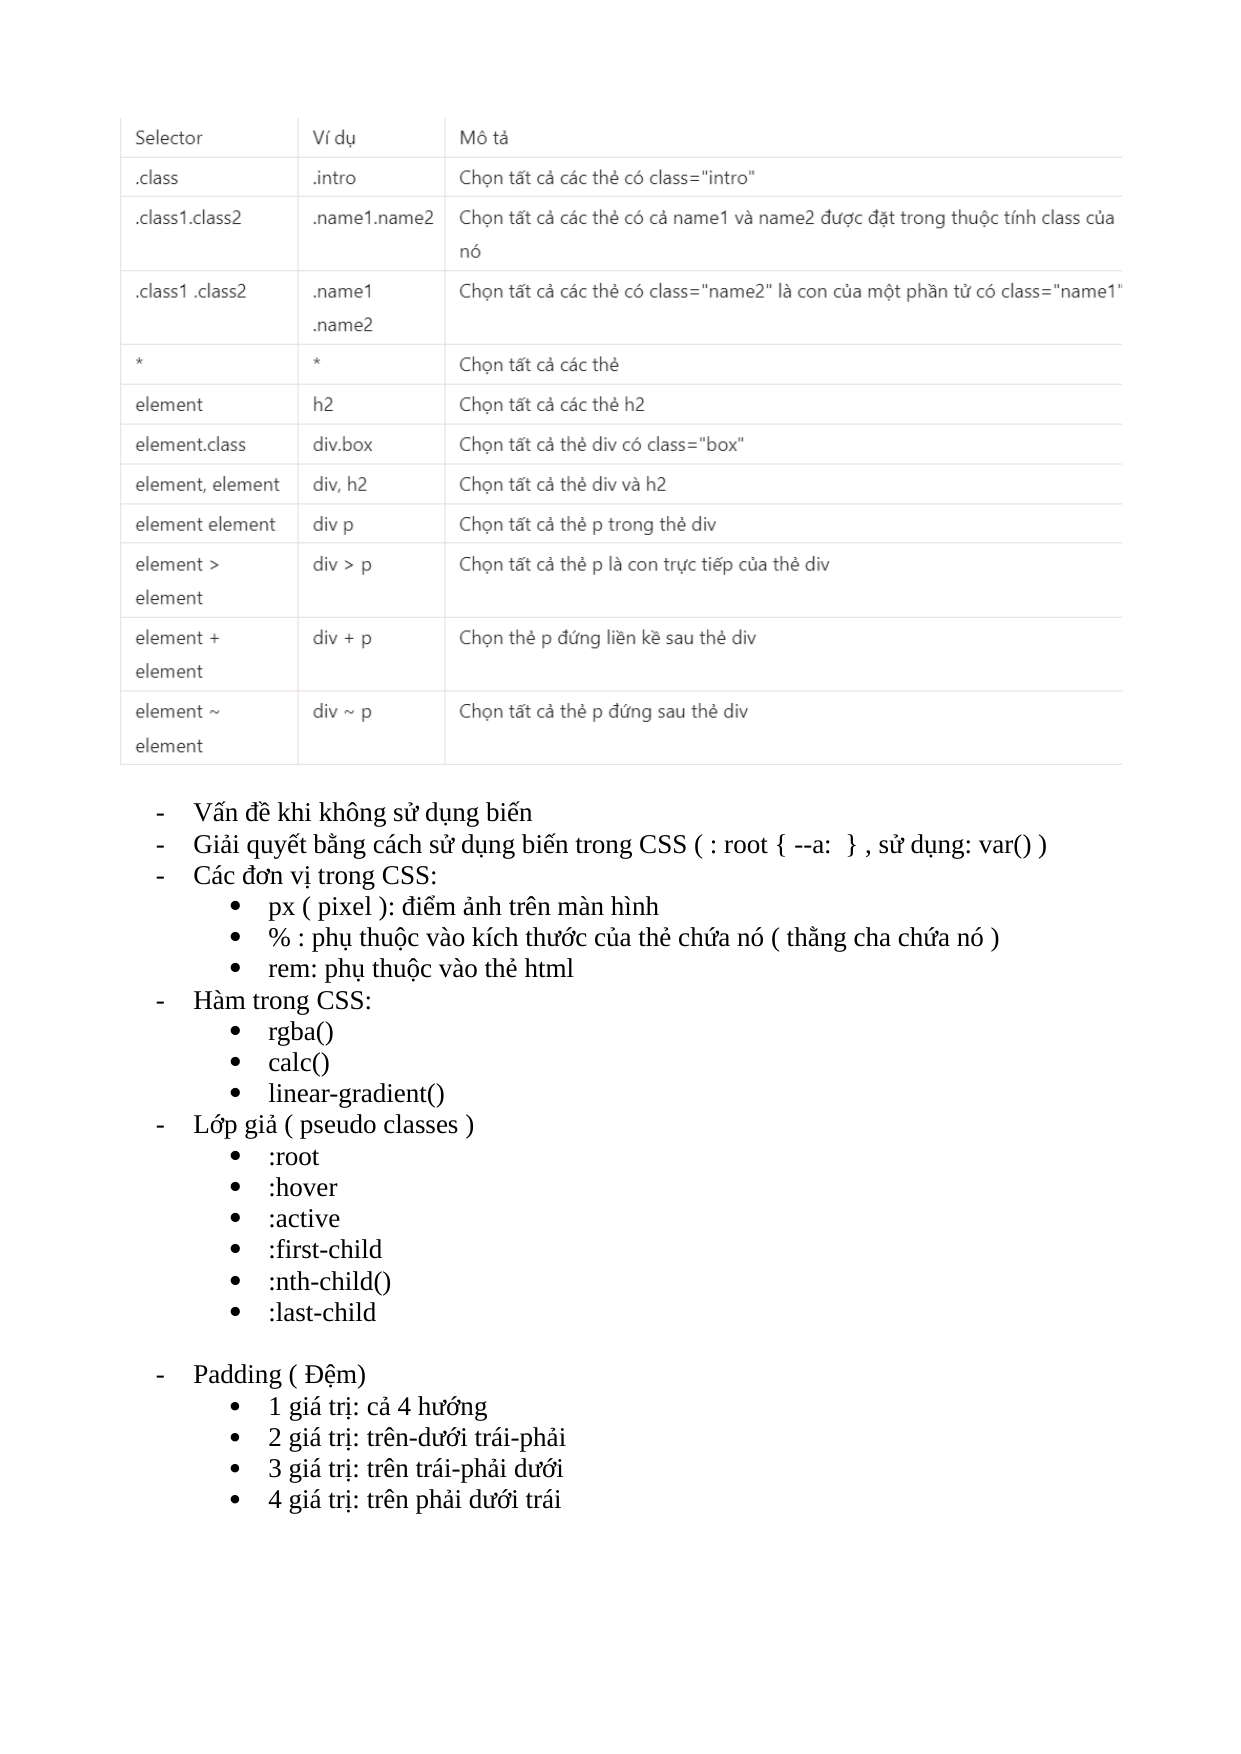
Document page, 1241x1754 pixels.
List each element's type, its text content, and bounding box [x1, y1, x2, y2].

list :first-child [231, 1233, 1122, 1265]
list 3 giá trị: trên trái-phải dưới [231, 1452, 1122, 1483]
list :last-child [231, 1296, 1122, 1327]
list % : phụ thuộc vào kích thước của thẻ chứa nó ( thằng cha chứa nó ) [231, 921, 1122, 952]
list Padding ( Đệm) [156, 1358, 1122, 1389]
list Các đơn vị trong CSS: [156, 859, 1122, 890]
list 1 giá trị: cả 4 hướng [231, 1389, 1122, 1421]
list Lớp giả ( pseudo classes ) [156, 1109, 1122, 1140]
list rem: phụ thuộc vào thẻ html [231, 952, 1122, 984]
list Hàm trong CSS: [156, 984, 1122, 1015]
list :hover [231, 1171, 1122, 1202]
list linear-gradient() [231, 1077, 1122, 1109]
list Giải quyết bằng cách sử dụng biến trong CSS ( : root { --a: } , sử dụng: var() ) [156, 828, 1122, 859]
list rgba() [231, 1015, 1122, 1046]
list px ( pixel ): điểm ảnh trên màn hình [231, 890, 1122, 921]
list :nth-child() [231, 1265, 1122, 1296]
list 4 giá trị: trên phải dưới trái [231, 1483, 1122, 1514]
list Vấn đề khi không sử dụng biến [156, 797, 1122, 828]
list calc() [231, 1046, 1122, 1077]
list :root [231, 1140, 1122, 1171]
list :active [231, 1202, 1122, 1233]
list 2 giá trị: trên-dưới trái-phải [231, 1421, 1122, 1452]
